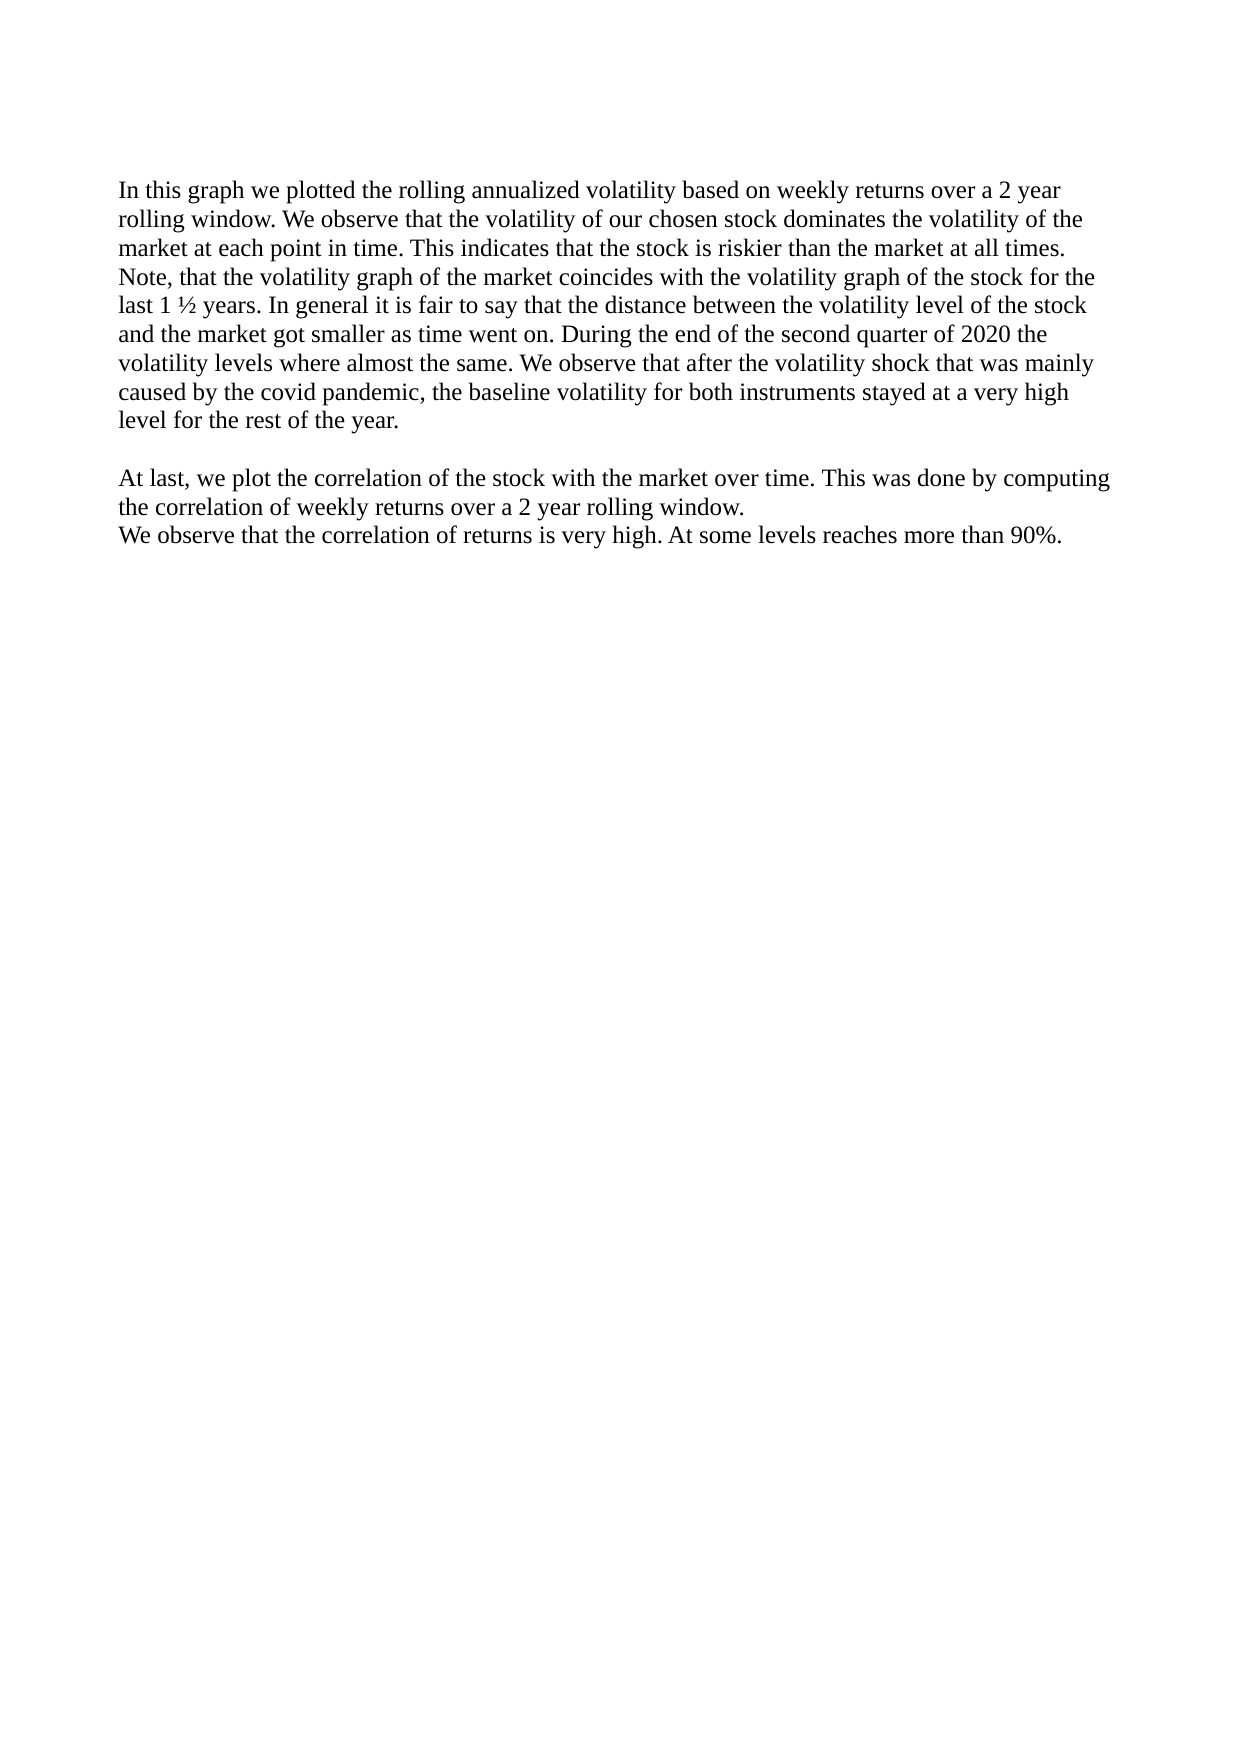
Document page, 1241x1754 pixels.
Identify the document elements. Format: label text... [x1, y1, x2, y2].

text We observe that the correlation of returns is very high. At some levels reaches more than 90%. [118, 521, 1122, 549]
text In this graph we plotted the rolling annualized volatility based on weekly returns over a 2 year rolling window. We observe that the volatility of our chosen stock dominates the volatility of the market at each point in time. This indicates that the stock is riskier than the market at all times. Note, that the volatility graph of the market coincides with the volatility graph of the stock for the last 1 ½ years. In general it is fair to say that the distance between the volatility level of the stock and the market got smaller as time went on. During the end of the second quarter of 2020 the volatility levels where almost the same. We observe that after the volatility shock that was mainly caused by the covid pandemic, the baseline volatility for both instruments stayed at a very high level for the rest of the year. [118, 176, 1122, 434]
text At last, we plot the correlation of the stock with the market over time. This was done by computing the correlation of weekly returns over a 2 year rolling window. [118, 463, 1122, 521]
